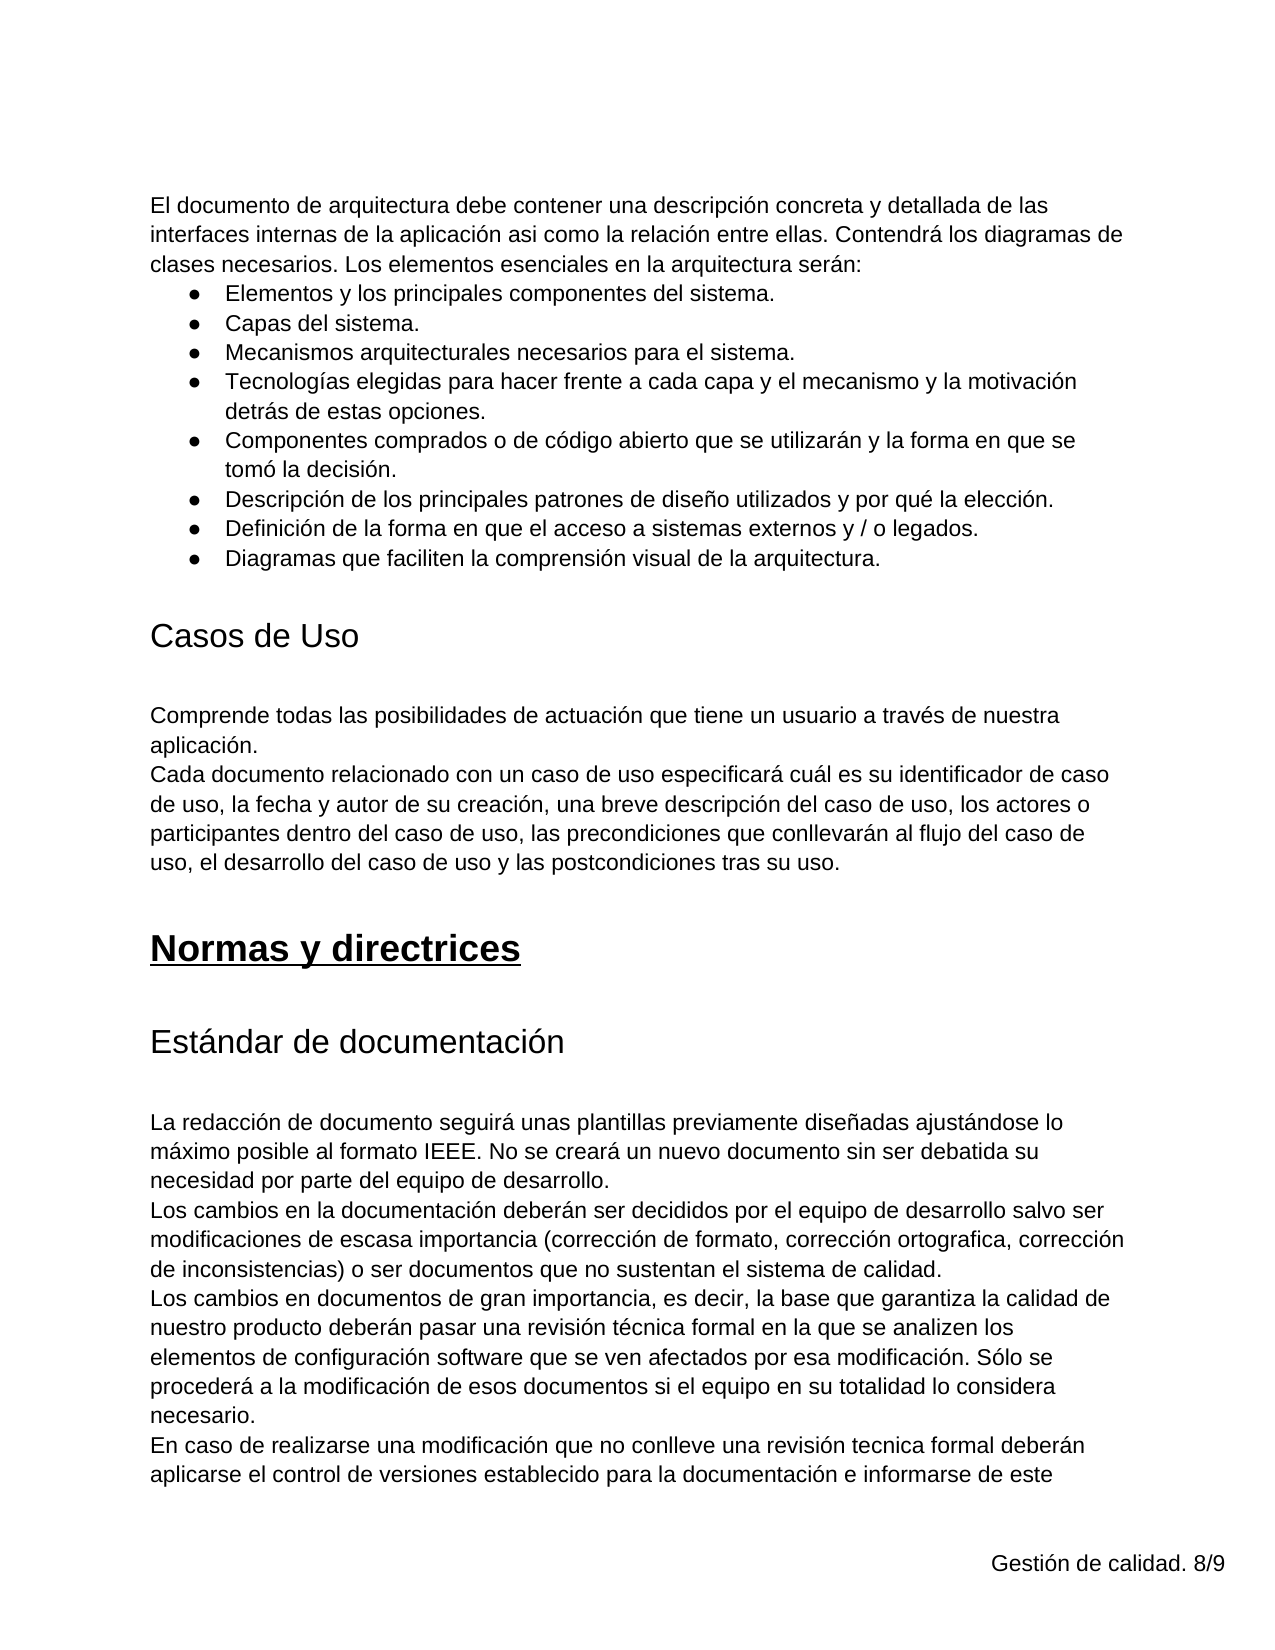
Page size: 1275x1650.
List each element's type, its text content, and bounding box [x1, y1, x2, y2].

text Casos de Uso [150, 617, 1125, 655]
list Elementos y los principales componentes del sistema. [187, 281, 1125, 307]
text La redacción de documento seguirá unas plantillas previamente diseñadas ajustándose lo máximo posible al formato IEEE. No se creará un nuevo documento sin ser debatida su necesidad por parte del equipo de desarrollo. [150, 1109, 1125, 1194]
text Cada documento relacionado con un caso de uso especificará cuál es su identificador de caso de uso, la fecha y autor de su creación, una breve descripción del caso de uso, los actores o participantes dentro del caso de uso, las precondiciones que conllevarán al flujo del caso de uso, el desarrollo del caso de uso y las postcondiciones tras su uso. [150, 762, 1125, 876]
text Los cambios en la documentación deberán ser decididos por el equipo de desarrollo salvo ser modificaciones de escasa importancia (corrección de formato, corrección ortografica, corrección de inconsistencias) o ser documentos que no sustentan el sistema de calidad. [150, 1197, 1125, 1282]
list Tecnologías elegidas para hacer frente a cada capa y el mecanismo y la motivación detrás de estas opciones. [187, 369, 1125, 424]
list Mecanismos arquitecturales necesarios para el sistema. [187, 340, 1125, 365]
text En caso de realizarse una modificación que no conlleve una revisión tecnica formal deberán aplicarse el control de versiones establecido para la documentación e informarse de este [150, 1432, 1125, 1487]
list Componentes comprados o de código abierto que se utilizarán y la forma en que se tomó la decisión. [187, 428, 1125, 483]
list Capas del sistema. [187, 310, 1125, 336]
list Descripción de los principales patrones de diseño utilizados y por qué la elección. [187, 487, 1125, 512]
text Los cambios en documentos de gran importancia, es decir, la base que garantiza la calidad de nuestro producto deberán pasar una revisión técnica formal en la que se analizen los elementos de configuración software que se ven afectados por esa modificación. Sólo se procederá a la modificación de esos documentos si el equipo en su totalidad lo considera necesario. [150, 1286, 1125, 1429]
text Estándar de documentación [150, 1024, 1125, 1061]
list Definición de la forma en que el acceso a sistemas externos y / o legados. [187, 516, 1125, 542]
text Comprende todas las posibilidades de actuación que tiene un usuario a través de nuestra aplicación. [150, 703, 1125, 758]
text El documento de arquitectura debe contener una descripción concreta y detallada de las interfaces internas de la aplicación asi como la relación entre ellas. Contendrá los diagramas de clases necesarios. Los elementos esenciales en la arquitectura serán: [150, 193, 1125, 277]
text Normas y directrices [150, 927, 1125, 969]
list Diagramas que faciliten la comprensión visual de la arquitectura. [187, 545, 1125, 571]
